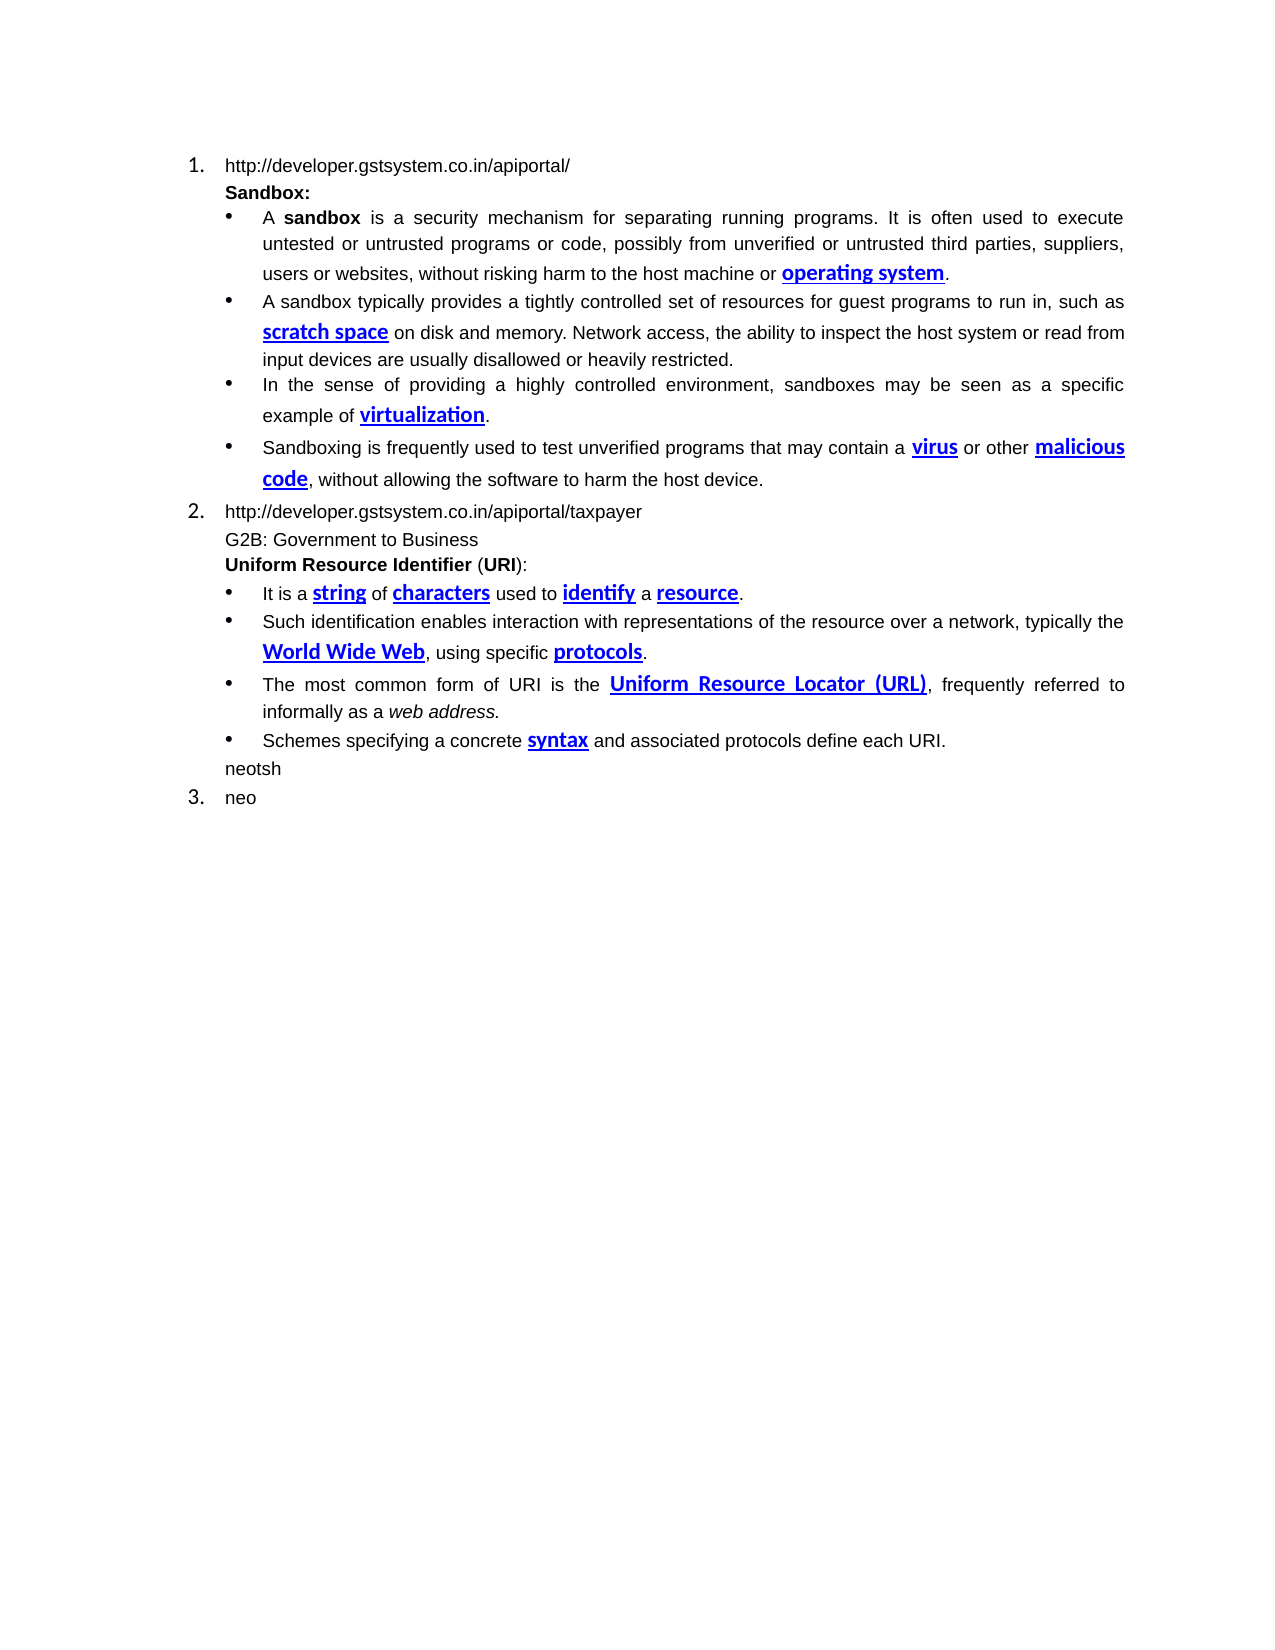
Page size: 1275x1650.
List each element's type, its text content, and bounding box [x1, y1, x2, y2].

list A sandbox is a security mechanism for separating running programs. It is often used to execute untested or untrusted programs or code, possibly from unverified or untrusted third parties, suppliers, users or websites, without risking harm to the host machine or operating system. [225, 207, 1125, 286]
list http://developer.gstsystem.co.in/apiportal/ [187, 150, 1125, 178]
list In the sense of providing a highly controlled environment, sandboxes may be seen as a specific example of virtualization. [225, 373, 1125, 428]
list The most common form of URI is the Uniform Resource Locator (URL), frequently referred to informally as a web address. [225, 669, 1125, 722]
list Sandboxing is frequently used to test unverified programs that may contain a virus or other malicious code, without allowing the software to harm the host device. [225, 432, 1125, 492]
list Such identification enables interaction with representations of the resource over a network, typically the World Wide Web, using specific protocols. [225, 611, 1125, 665]
list neo [187, 782, 1125, 810]
list Schemes specifying a concrete syntax and associated protocols define each URI. [225, 725, 1125, 753]
list It is a string of characters used to identify a resource. [225, 578, 1125, 606]
list A sandbox typically provides a tightly controlled set of resources for guest programs to run in, such as scratch space on disk and memory. Network access, the ability to inspect the host system or read from input devices are usually disallowed or heavily restricted. [225, 291, 1125, 370]
list G2B: Government to Business [187, 529, 1125, 550]
list Uniform Resource Identifier (URI): [187, 553, 1125, 575]
list http://developer.gstsystem.co.in/apiportal/taxpayer [187, 497, 1125, 524]
list neotsh [187, 758, 1125, 779]
list Sandbox: [187, 182, 1125, 204]
